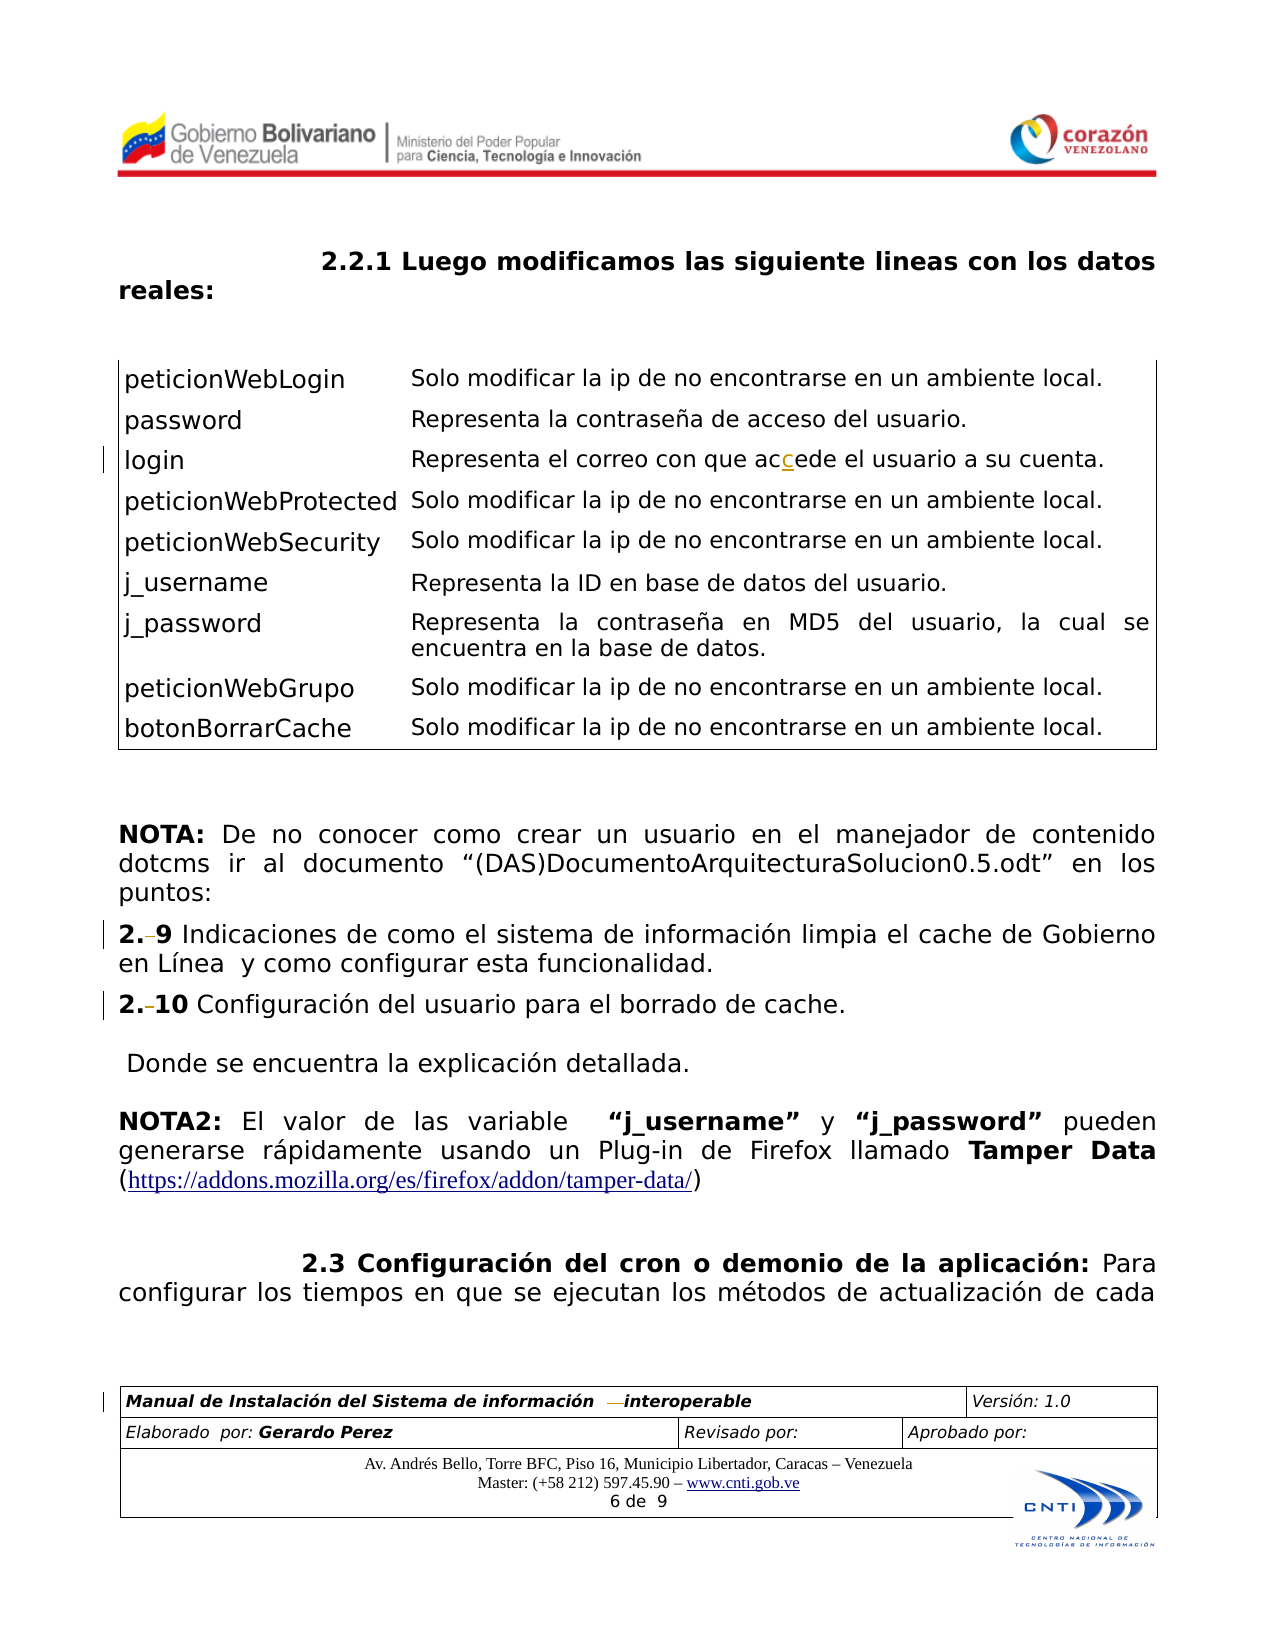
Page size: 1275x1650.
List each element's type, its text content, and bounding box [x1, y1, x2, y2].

table_cell j_username [119, 563, 405, 603]
table_header Solo modificar la ip de no encontrarse en un ambiente local. [405, 360, 1156, 400]
table_cell j_password [119, 603, 405, 668]
table_cell Representa la contraseña en MD5 del usuario, la cual se encuentra en la base de datos. [405, 603, 1156, 668]
table_cell peticionWebGrupo [119, 668, 405, 709]
table_cell password [119, 400, 405, 441]
table_cell Solo modificar la ip de no encontrarse en un ambiente local. [405, 481, 1156, 522]
text Donde se encuentra la explicación detallada. [118, 1049, 1157, 1078]
picture [117, 107, 1157, 177]
text 2.3 Configuración del cron o demonio de la aplicación: Para configurar los tiempos en que se ejecutan los métodos de actualización de cada [118, 1249, 1157, 1307]
text 2.10 Configuración del usuario para el borrado de cache. [118, 991, 1157, 1020]
text NOTA2: El valor de las variable “j_username” y “j_password” pueden generarse rápidamente usando un Plug-in de Firefox llamado Tamper Data (https://addons.mozilla.org/es/firefox/addon/tamper-data/) [118, 1107, 1157, 1195]
table_cell Representa el correo con que accede el usuario a su cuenta. [405, 441, 1156, 481]
table_cell botonBorrarCache [119, 709, 405, 749]
table_cell Solo modificar la ip de no encontrarse en un ambiente local. [405, 522, 1156, 563]
picture [1013, 1468, 1156, 1548]
text NOTA: De no conocer como crear un usuario en el manejador de contenido dotcms ir al documento “(DAS)DocumentoArquitecturaSolucion0.5.odt” en los puntos: [118, 820, 1157, 907]
text 2.2.1 Luego modificamos las siguiente lineas con los datos reales: [118, 247, 1157, 306]
table_cell peticionWebProtected [119, 481, 405, 522]
table_cell Solo modificar la ip de no encontrarse en un ambiente local. [405, 709, 1156, 749]
table_header peticionWebLogin [119, 360, 405, 400]
table_cell Representa la ID en base de datos del usuario. [405, 563, 1156, 603]
table_cell Representa la contraseña de acceso del usuario. [405, 400, 1156, 441]
text 2.9 Indicaciones de como el sistema de información limpia el cache de Gobierno en Línea y como configurar esta funcionalidad. [118, 920, 1157, 978]
table_cell login [119, 441, 405, 481]
table_cell Solo modificar la ip de no encontrarse en un ambiente local. [405, 668, 1156, 709]
table_cell peticionWebSecurity [119, 522, 405, 563]
